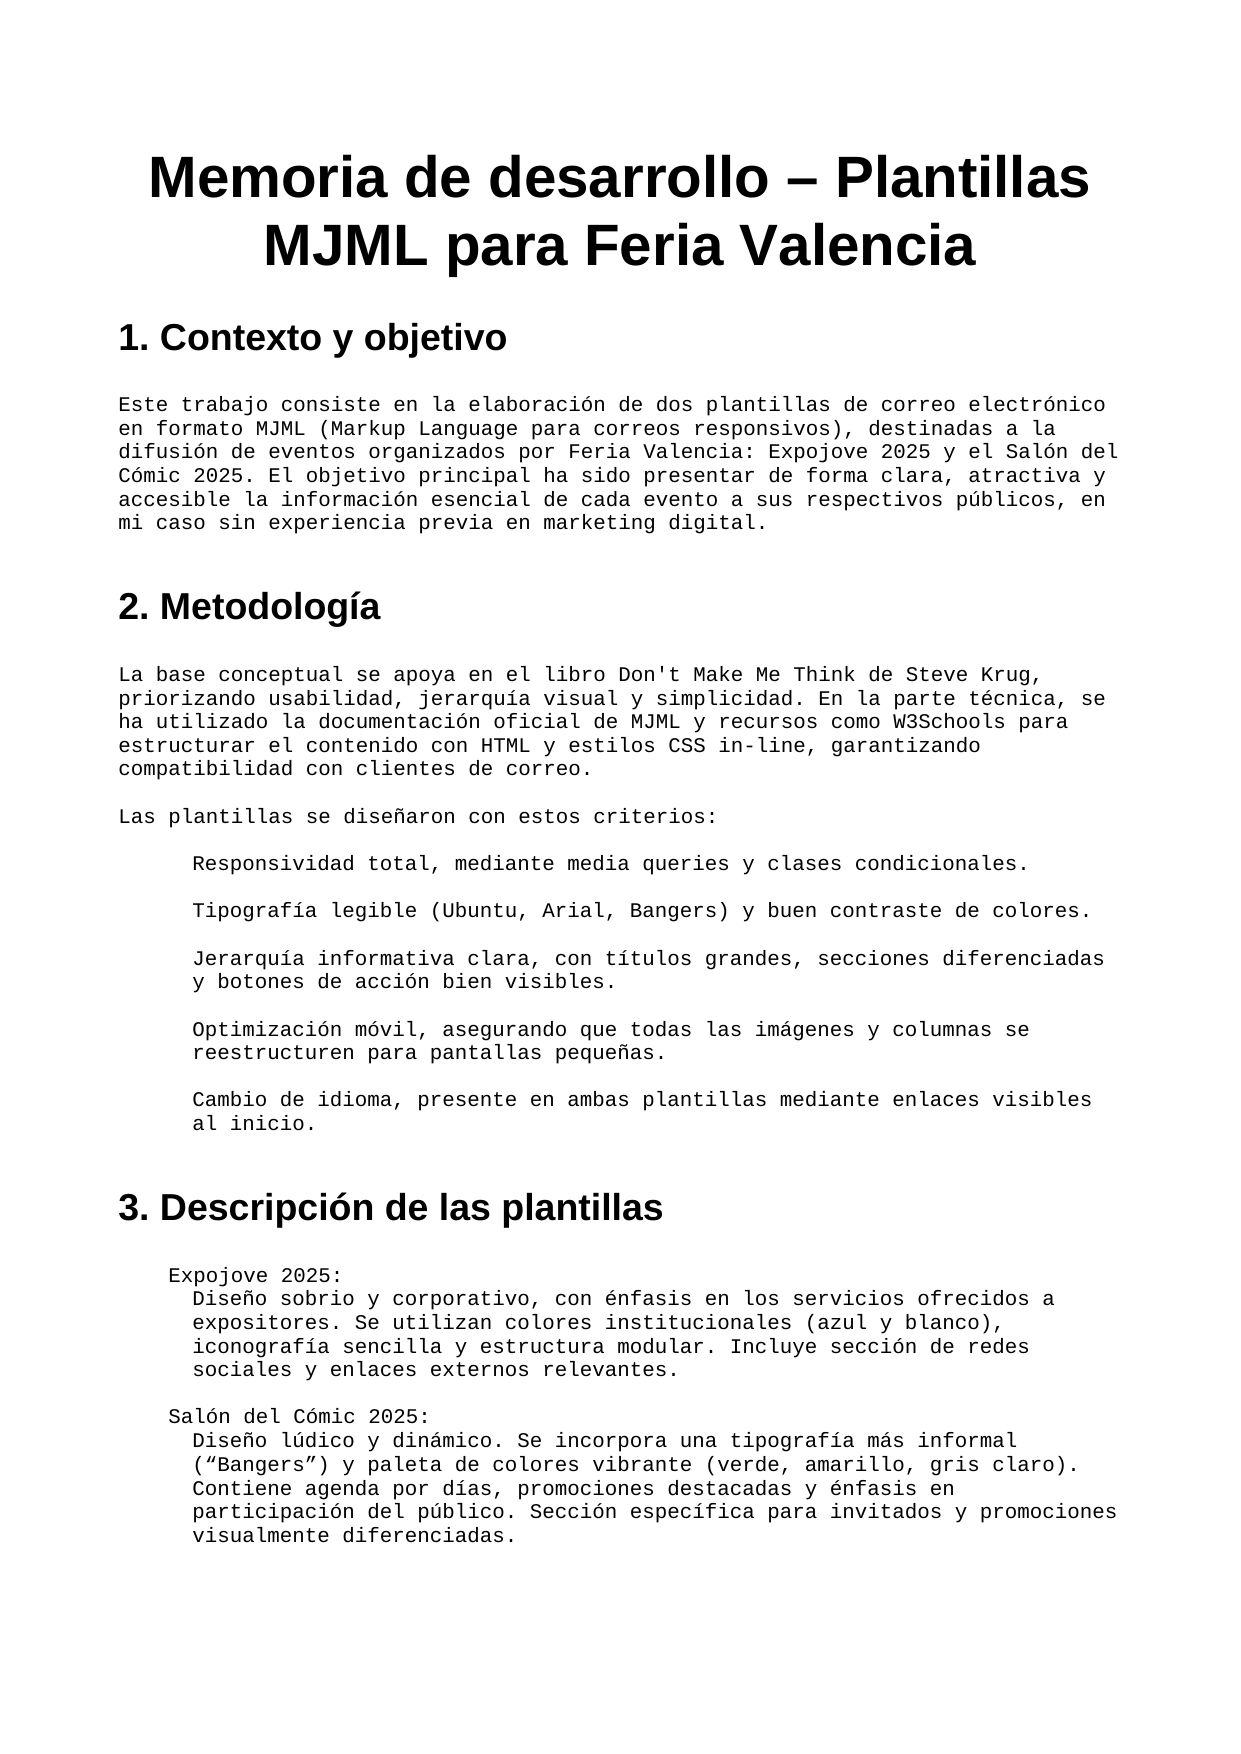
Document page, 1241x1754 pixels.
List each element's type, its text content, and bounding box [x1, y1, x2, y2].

text Este trabajo consiste en la elaboración de dos plantillas de correo electrónico en formato MJML (Markup Language para correos responsivos), destinadas a la difusión de eventos organizados por Feria Valencia: Expojove 2025 y el Salón del Cómic 2025. El objetivo principal ha sido presentar de forma clara, atractiva y accesible la información esencial de cada evento a sus respectivos públicos, en mi caso sin experiencia previa en marketing digital. [118, 394, 1122, 536]
title Memoria de desarrollo – Plantillas MJML para Feria Valencia [118, 143, 1122, 277]
text Expojove 2025: [118, 1265, 1122, 1288]
subtitle 3. Descripción de las plantillas [118, 1185, 1122, 1228]
text Diseño sobrio y corporativo, con énfasis en los servicios ofrecidos a expositores. Se utilizan colores institucionales (azul y blanco), iconografía sencilla y estructura modular. Incluye sección de redes sociales y enlaces externos relevantes. [192, 1288, 1122, 1383]
text Optimización móvil, asegurando que todas las imágenes y columnas se reestructuren para pantallas pequeñas. [192, 1018, 1122, 1066]
subtitle 2. Metodología [118, 584, 1122, 628]
text La base conceptual se apoya en el libro Don't Make Me Think de Steve Krug, priorizando usabilidad, jerarquía visual y simplicidad. En la parte técnica, se ha utilizado la documentación oficial de MJML y recursos como W3Schools para estructurar el contenido con HTML y estilos CSS in-line, garantizando compatibilidad con clientes de correo. [118, 664, 1122, 782]
text Cambio de idioma, presente en ambas plantillas mediante enlaces visibles al inicio. [192, 1089, 1122, 1137]
text Salón del Cómic 2025: [118, 1407, 1122, 1430]
subtitle 1. Contexto y objetivo [118, 315, 1122, 358]
text Jerarquía informativa clara, con títulos grandes, secciones diferenciadas y botones de acción bien visibles. [192, 948, 1122, 995]
text Diseño lúdico y dinámico. Se incorpora una tipografía más informal (“Bangers”) y paleta de colores vibrante (verde, amarillo, gris claro). Contiene agenda por días, promociones destacadas y énfasis en participación del público. Sección específica para invitados y promociones visualmente diferenciadas. [192, 1430, 1122, 1548]
text Las plantillas se diseñaron con estos criterios: [118, 806, 1122, 829]
text Responsividad total, mediante media queries y clases condicionales. [192, 853, 1122, 877]
text Tipografía legible (Ubuntu, Arial, Bangers) y buen contraste de colores. [192, 900, 1122, 924]
